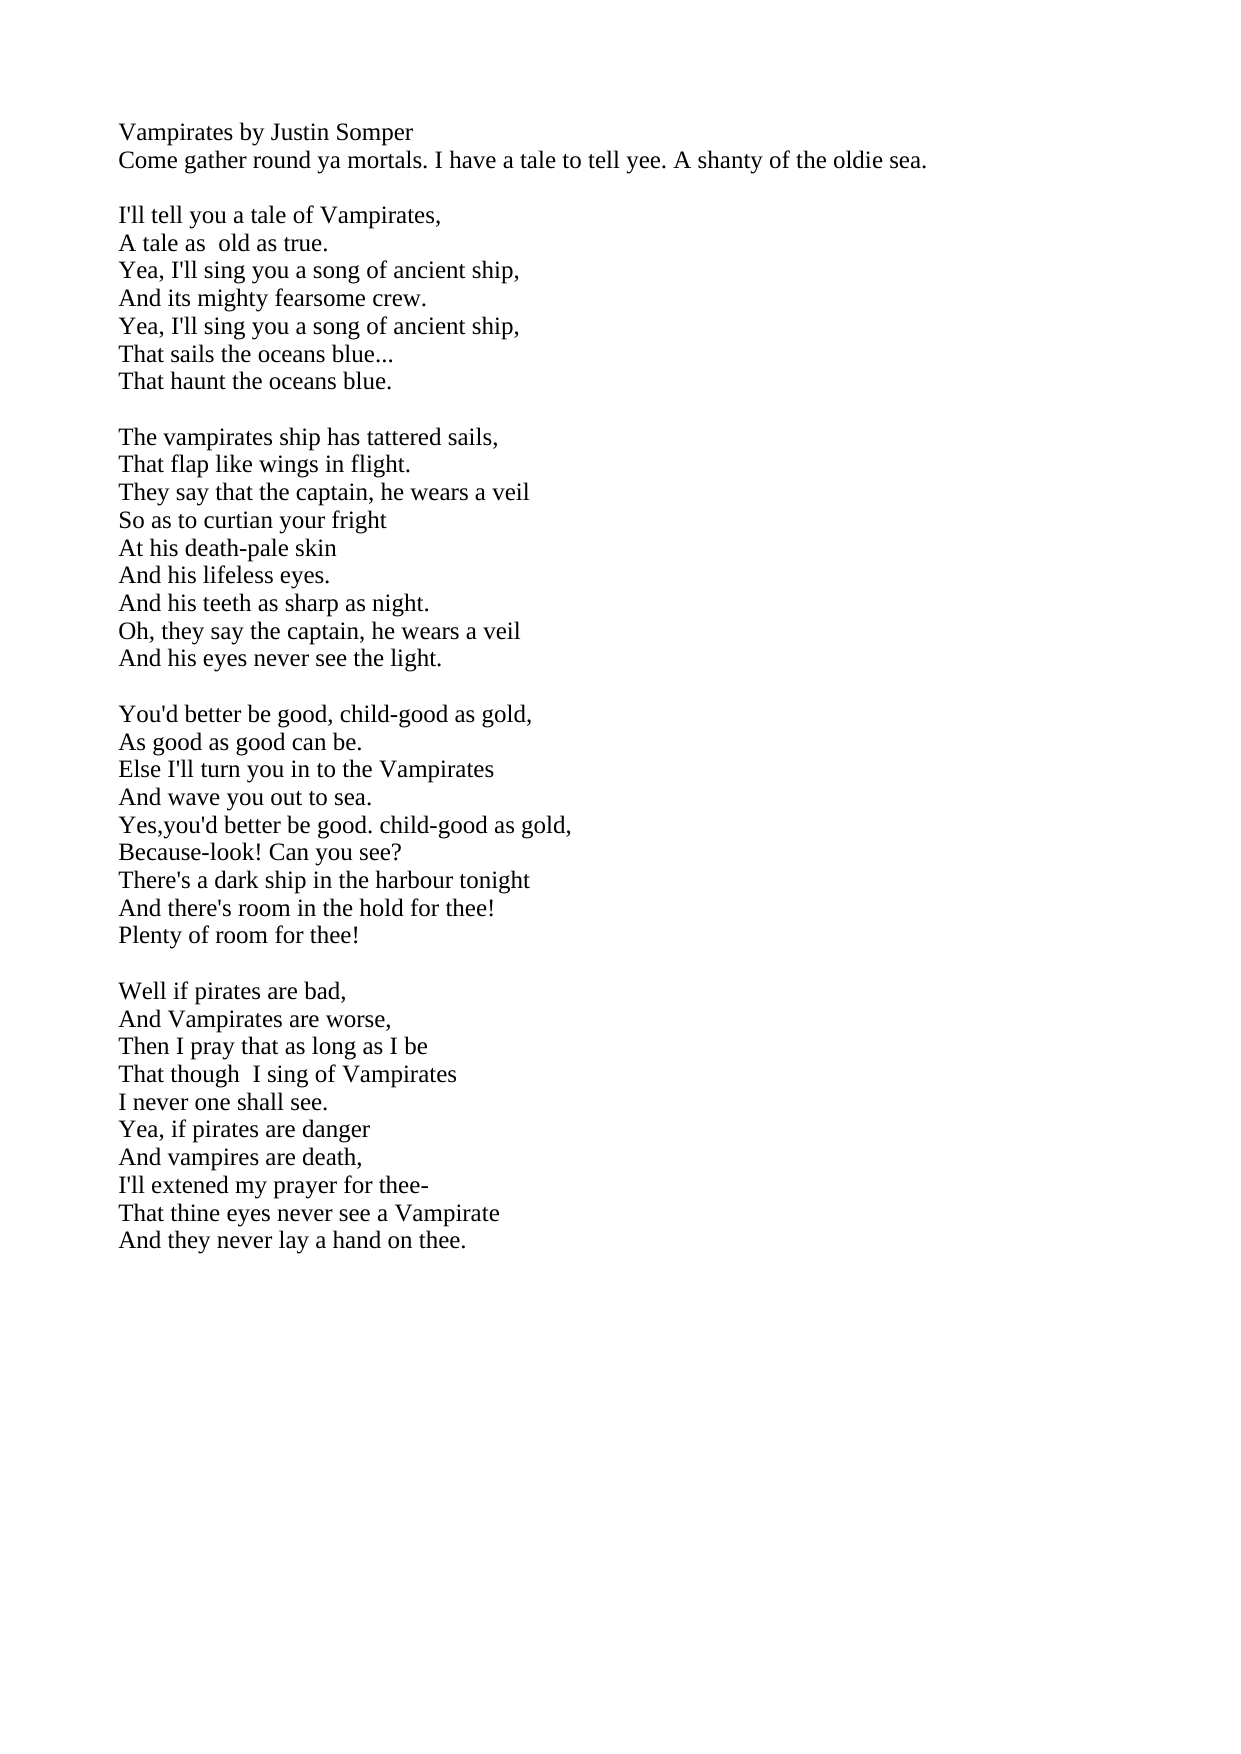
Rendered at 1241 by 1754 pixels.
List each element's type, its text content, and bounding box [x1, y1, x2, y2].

text Then I pray that as long as I be [118, 1032, 1122, 1060]
text And its mighty fearsome crew. [118, 284, 1122, 312]
text That though I sing of Vampirates [118, 1060, 1122, 1088]
text As good as good can be. [118, 728, 1122, 755]
text You'd better be good, child-good as gold, [118, 700, 1122, 728]
text Yes,you'd better be good. child-good as gold, [118, 811, 1122, 838]
text I never one shall see. [118, 1088, 1122, 1116]
text Yea, if pirates are danger [118, 1116, 1122, 1143]
text That haunt the oceans blue. [118, 367, 1122, 395]
text There's a dark ship in the harbour tonight [118, 866, 1122, 894]
text At his death-pale skin [118, 534, 1122, 561]
text That flap like wings in flight. [118, 451, 1122, 478]
text That thine eyes never see a Vampirate [118, 1199, 1122, 1226]
text Because-look! Can you see? [118, 838, 1122, 866]
text A tale as old as true. [118, 229, 1122, 257]
text Vampirates by Justin Somper [118, 118, 1122, 146]
text So as to curtian your fright [118, 506, 1122, 534]
text And there's room in the hold for thee! [118, 894, 1122, 922]
text And his teeth as sharp as night. [118, 589, 1122, 617]
text And his lifeless eyes. [118, 561, 1122, 589]
text Oh, they say the captain, he wears a veil [118, 617, 1122, 644]
text And they never lay a hand on thee. [118, 1226, 1122, 1254]
text And Vampirates are worse, [118, 1005, 1122, 1032]
text And vampires are death, [118, 1143, 1122, 1171]
text Else I'll turn you in to the Vampirates [118, 755, 1122, 783]
text And his eyes never see the light. [118, 644, 1122, 672]
text I'll extened my prayer for thee- [118, 1171, 1122, 1199]
text Come gather round ya mortals. I have a tale to tell yee. A shanty of the oldie sea. [118, 146, 1122, 173]
text And wave you out to sea. [118, 783, 1122, 811]
text I'll tell you a tale of Vampirates, [118, 201, 1122, 229]
text They say that the captain, he wears a veil [118, 478, 1122, 506]
text Yea, I'll sing you a song of ancient ship, [118, 312, 1122, 340]
text The vampirates ship has tattered sails, [118, 423, 1122, 451]
text Plenty of room for thee! [118, 922, 1122, 949]
text Well if pirates are bad, [118, 977, 1122, 1005]
text That sails the oceans blue... [118, 340, 1122, 367]
text Yea, I'll sing you a song of ancient ship, [118, 257, 1122, 284]
